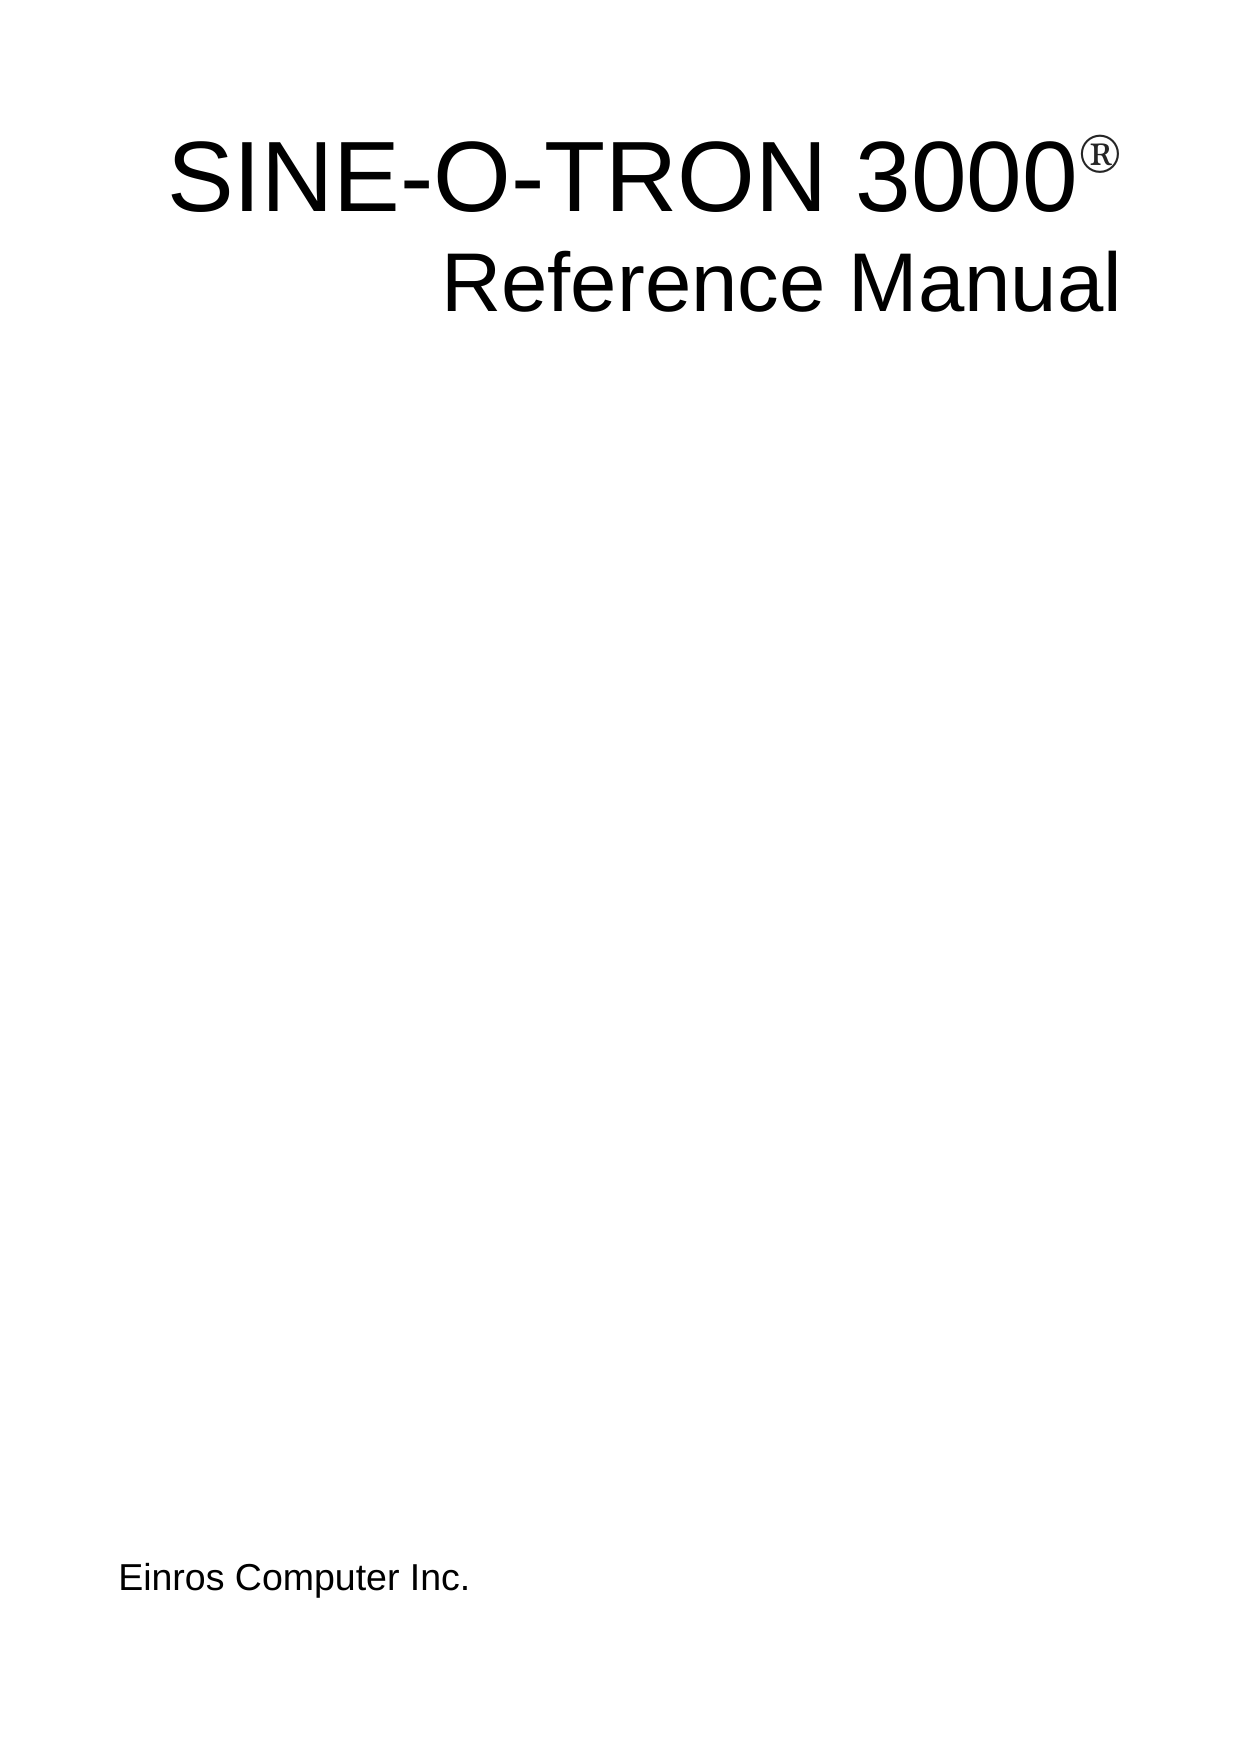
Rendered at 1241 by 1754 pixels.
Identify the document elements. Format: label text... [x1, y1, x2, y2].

text Einros Computer Inc. [118, 1556, 1122, 1599]
text Reference Manual [118, 233, 1122, 329]
text SINE-O-TRON 3000Ⓡ [118, 118, 1122, 233]
